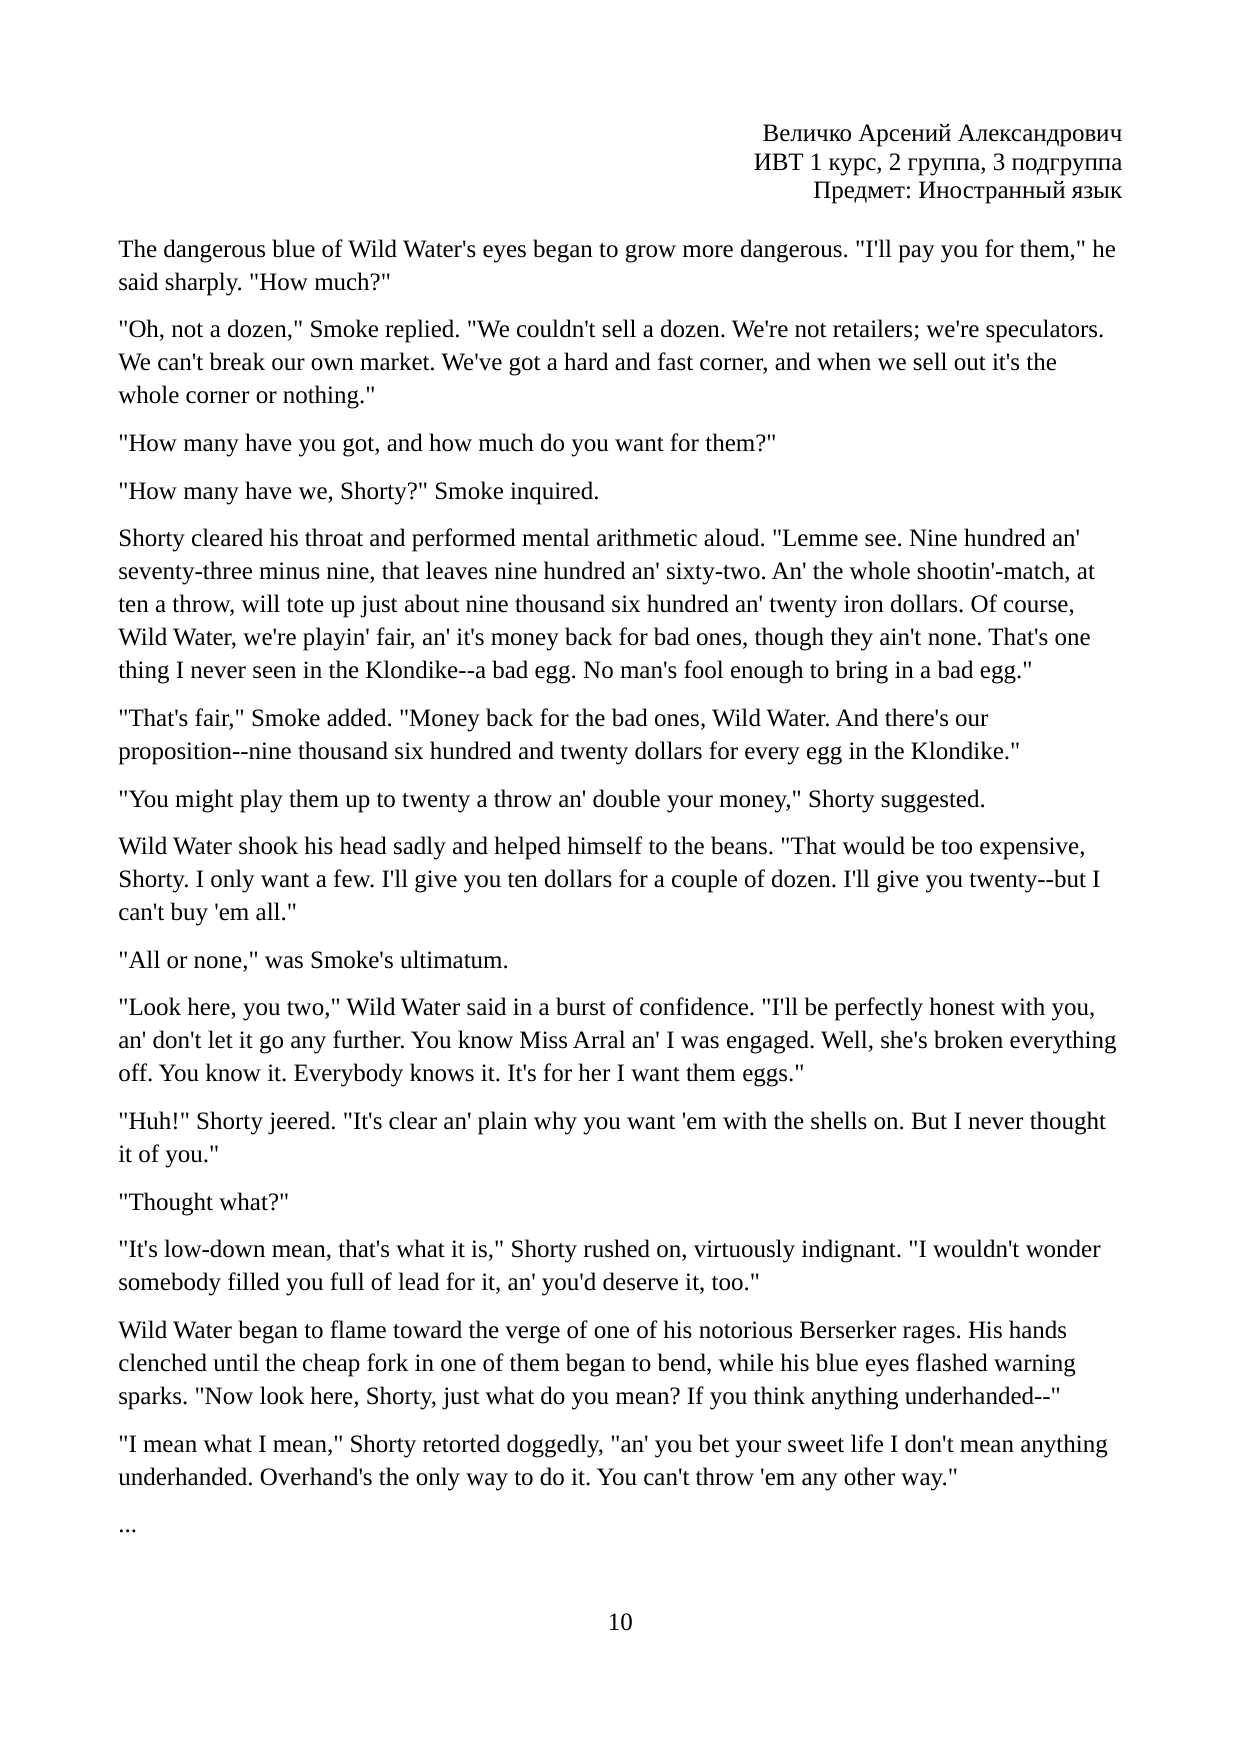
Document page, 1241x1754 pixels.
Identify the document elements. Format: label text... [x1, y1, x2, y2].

text "Thought what?" [118, 1187, 1122, 1216]
text "You might play them up to twenty a throw an' double your money," Shorty suggested. [118, 784, 1122, 812]
text "All or none," was Smoke's ultimatum. [118, 945, 1122, 974]
text "That's fair," Smoke added. "Money back for the bad ones, Wild Water. And there's our proposition--nine thousand six hundred and twenty dollars for every egg in the Klondike." [118, 703, 1122, 765]
text "How many have you got, and how much do you want for them?" [118, 428, 1122, 457]
text "Look here, you two," Wild Water said in a burst of confidence. "I'll be perfectly honest with you, an' don't let it go any further. You know Miss Arral an' I was engaged. Well, she's broken everything off. You know it. Everybody knows it. It's for her I want them eggs." [118, 992, 1122, 1087]
text "Huh!" Shorty jeered. "It's clear an' plain why you want 'em with the shells on. But I never thought it of you." [118, 1106, 1122, 1168]
text "It's low-down mean, that's what it is," Shorty rushed on, virtuously indignant. "I wouldn't wonder somebody filled you full of lead for it, an' you'd deserve it, too." [118, 1234, 1122, 1296]
text "How many have we, Shorty?" Smoke inquired. [118, 476, 1122, 504]
text "I mean what I mean," Shorty retorted doggedly, "an' you bet your sweet life I don't mean anything underhanded. Overhand's the only way to do it. You can't throw 'em any other way." [118, 1429, 1122, 1490]
text "Oh, not a dozen," Smoke replied. "We couldn't sell a dozen. We're not retailers; we're speculators. We can't break our own market. We've got a hard and fast corner, and when we sell out it's the whole corner or nothing." [118, 314, 1122, 409]
text ... [118, 1509, 1122, 1538]
text The dangerous blue of Wild Water's eyes began to grow more dangerous. "I'll pay you for them," he said sharply. "How much?" [118, 234, 1122, 296]
text Shorty cleared his throat and performed mental arithmetic aloud. "Lemme see. Nine hundred an' seventy-three minus nine, that leaves nine hundred an' sixty-two. An' the whole shootin'-match, at ten a throw, will tote up just about nine thousand six hundred an' twenty iron dollars. Of course, Wild Water, we're playin' fair, an' it's money back for bad ones, though they ain't none. That's one thing I never seen in the Klondike--a bad egg. No man's fool enough to bring in a bad egg." [118, 523, 1122, 684]
text Wild Water shook his head sadly and helped himself to the beans. "That would be too expensive, Shorty. I only want a few. I'll give you ten dollars for a couple of dozen. I'll give you twenty--but I can't buy 'em all." [118, 831, 1122, 926]
text Wild Water began to flame toward the verge of one of his notorious Berserker rages. His hands clenched until the cheap fork in one of them began to bend, while his blue eyes flashed warning sparks. "Now look here, Shorty, just what do you mean? If you think anything underhanded--" [118, 1315, 1122, 1410]
